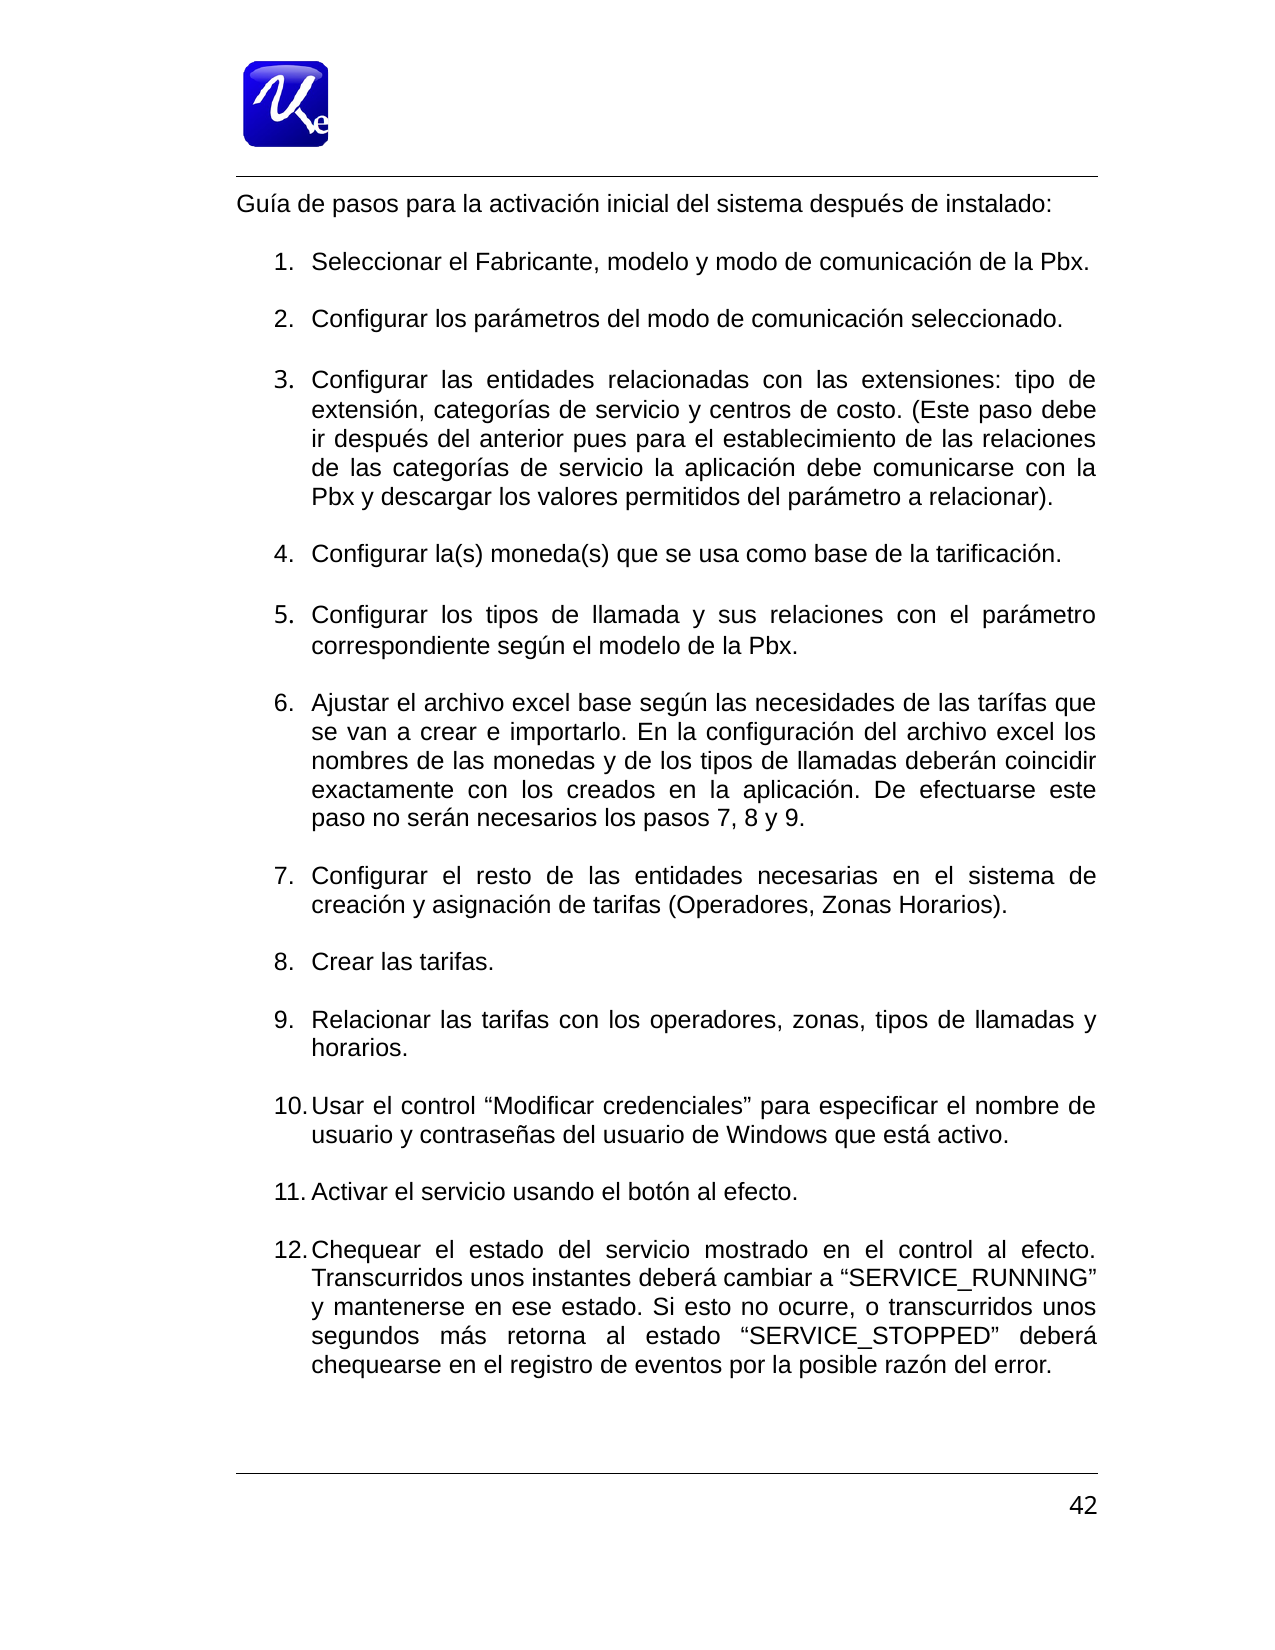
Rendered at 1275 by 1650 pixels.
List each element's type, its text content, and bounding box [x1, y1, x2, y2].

text Guía de pasos para la activación inicial del sistema después de instalado: [236, 189, 1098, 218]
list Chequear el estado del servicio mostrado en el control al efecto. Transcurridos unos instantes deberá cambiar a “SERVICE_RUNNING” y mantenerse en ese estado. Si esto no ocurre, o transcurridos unos segundos más retorna al estado “SERVICE_STOPPED” deberá chequearse en el registro de eventos por la posible razón del error. [274, 1234, 1098, 1378]
list Activar el servicio usando el botón al efecto. [274, 1177, 1098, 1206]
picture [243, 61, 329, 147]
list Configurar las entidades relacionadas con las extensiones: tipo de extensión, categorías de servicio y centros de costo. (Este paso debe ir después del anterior pues para el establecimiento de las relaciones de las categorías de servicio la aplicación debe comunicarse con la Pbx y descargar los valores permitidos del parámetro a relacionar). [274, 361, 1098, 511]
list Ajustar el archivo excel base según las necesidades de las tarífas que se van a crear e importarlo. En la configuración del archivo excel los nombres de las monedas y de los tipos de llamadas deberán coincidir exactamente con los creados en la aplicación. De efectuarse este paso no serán necesarios los pasos 7, 8 y 9. [274, 688, 1098, 832]
list Seleccionar el Fabricante, modelo y modo de comunicación de la Pbx. [274, 246, 1098, 275]
list Configurar los parámetros del modo de comunicación seleccionado. [274, 304, 1098, 333]
list Configurar los tipos de llamada y sus relaciones con el parámetro correspondiente según el modelo de la Pbx. [274, 597, 1098, 659]
list Usar el control “Modificar credenciales” para especificar el nombre de usuario y contraseñas del usuario de Windows que está activo. [274, 1091, 1098, 1148]
list Crear las tarifas. [274, 947, 1098, 976]
list Configurar la(s) moneda(s) que se usa como base de la tarificación. [274, 539, 1098, 568]
list Relacionar las tarifas con los operadores, zonas, tipos de llamadas y horarios. [274, 1004, 1098, 1062]
list Configurar el resto de las entidades necesarias en el sistema de creación y asignación de tarifas (Operadores, Zonas Horarios). [274, 861, 1098, 918]
